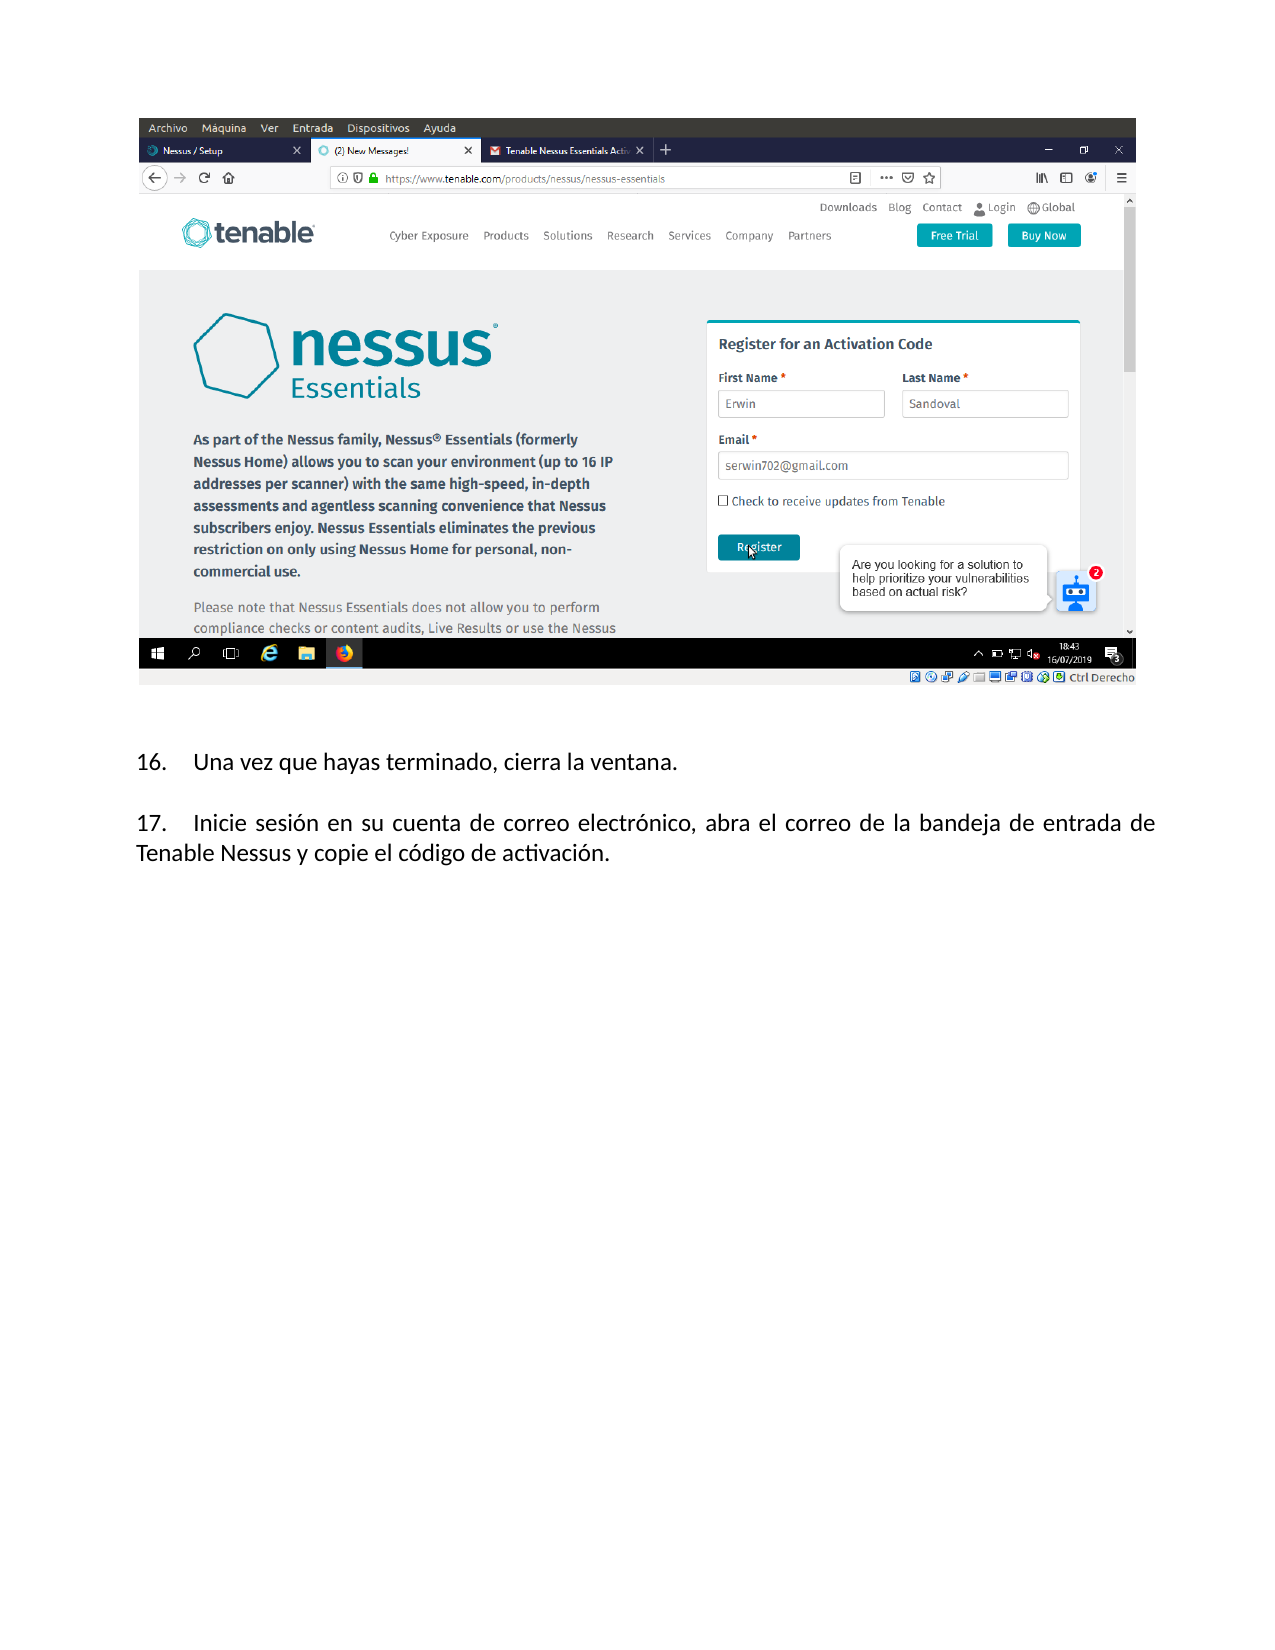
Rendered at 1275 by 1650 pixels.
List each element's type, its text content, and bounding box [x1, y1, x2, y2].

list Una vez que hayas terminado, cierra la ventana. [136, 746, 1157, 776]
list Inicie sesión en su cuenta de correo electrónico, abra el correo de la bandeja de entrada de Tenable Nessus y copie el código de activación. [136, 807, 1157, 868]
picture [139, 118, 1136, 685]
